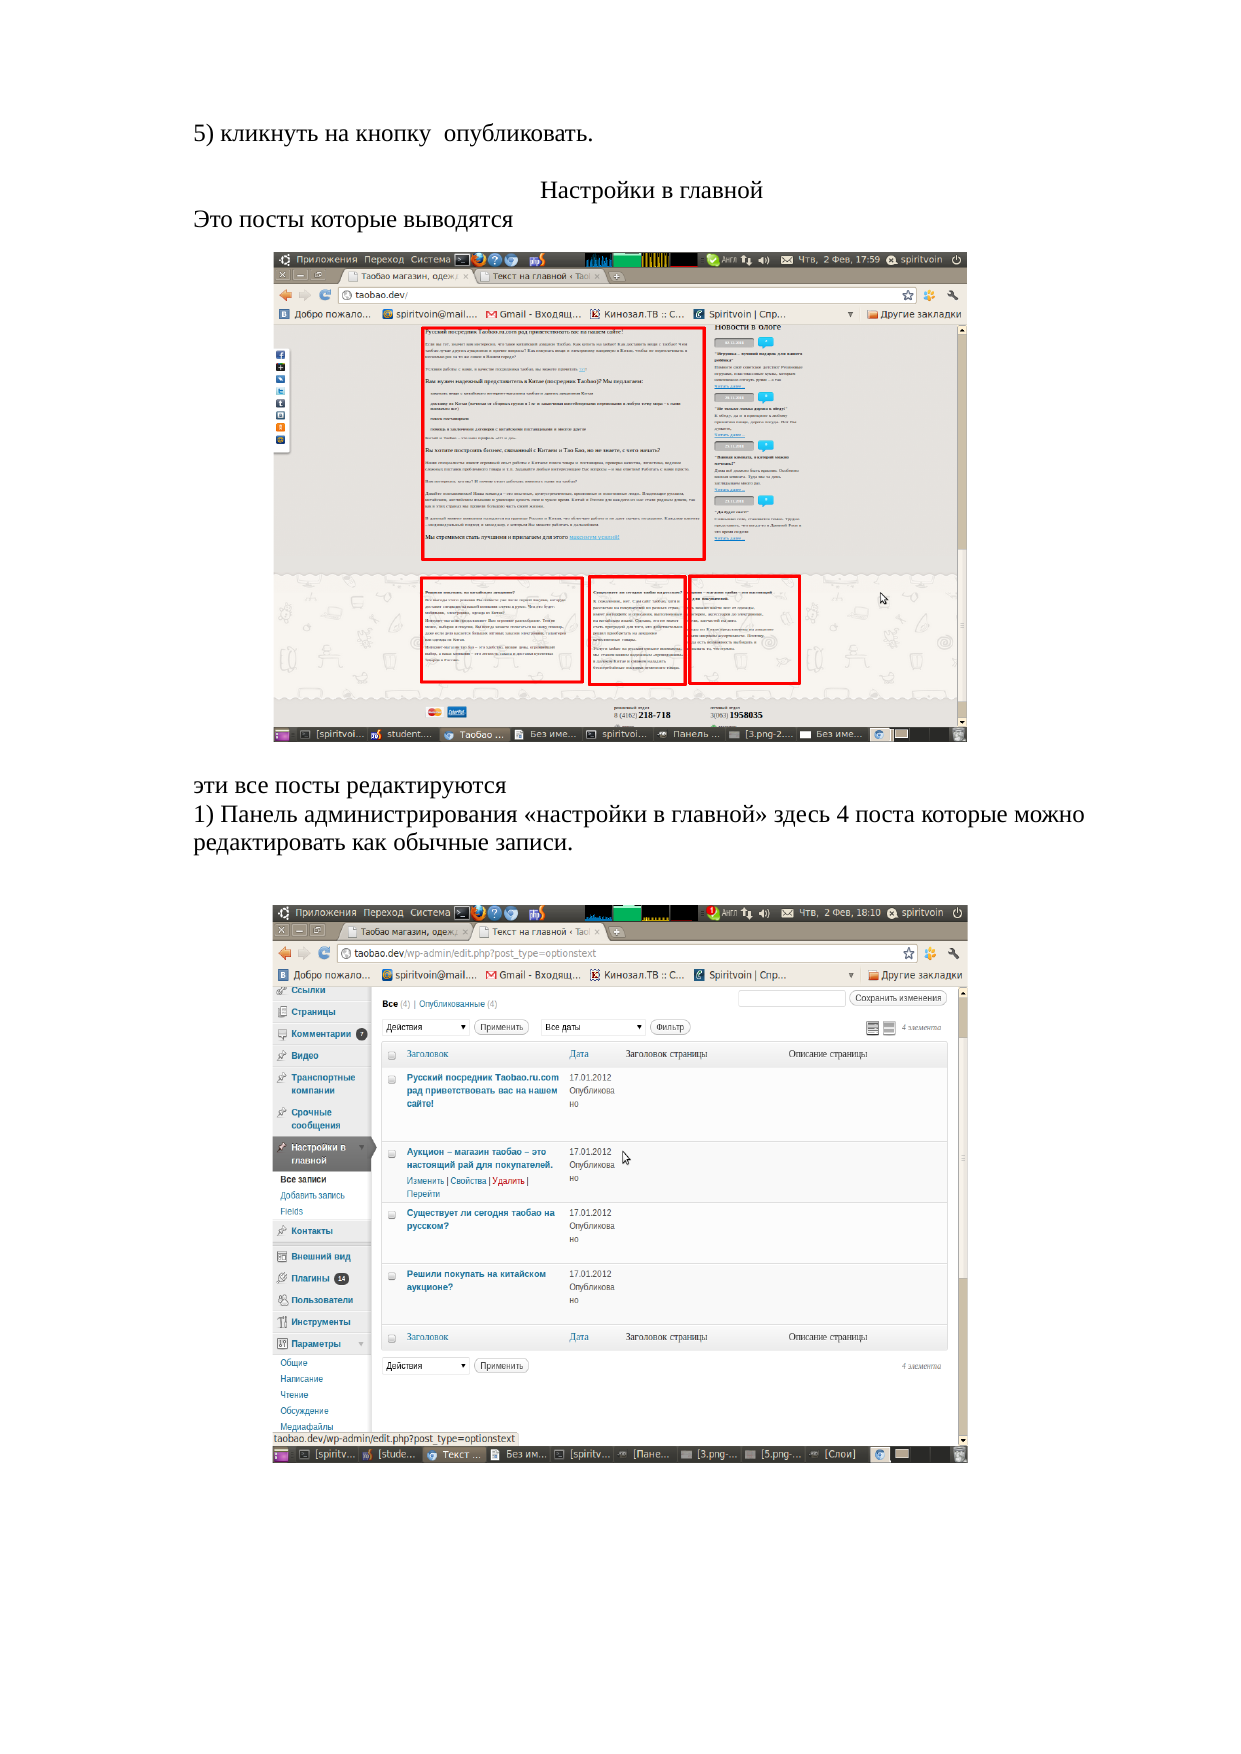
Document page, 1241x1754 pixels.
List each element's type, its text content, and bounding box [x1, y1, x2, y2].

list 5) кликнуть на кнопку опубликовать. [156, 118, 1122, 147]
list эти все посты редактируются [156, 770, 1122, 799]
picture [273, 252, 967, 742]
list 1) Панель администрирования «настройки в главной» здесь 4 поста которые можно редактировать как обычные записи. [156, 799, 1122, 856]
list Это посты которые выводятся [156, 204, 1122, 233]
list Настройки в главной [156, 176, 1122, 204]
picture [272, 905, 968, 1463]
